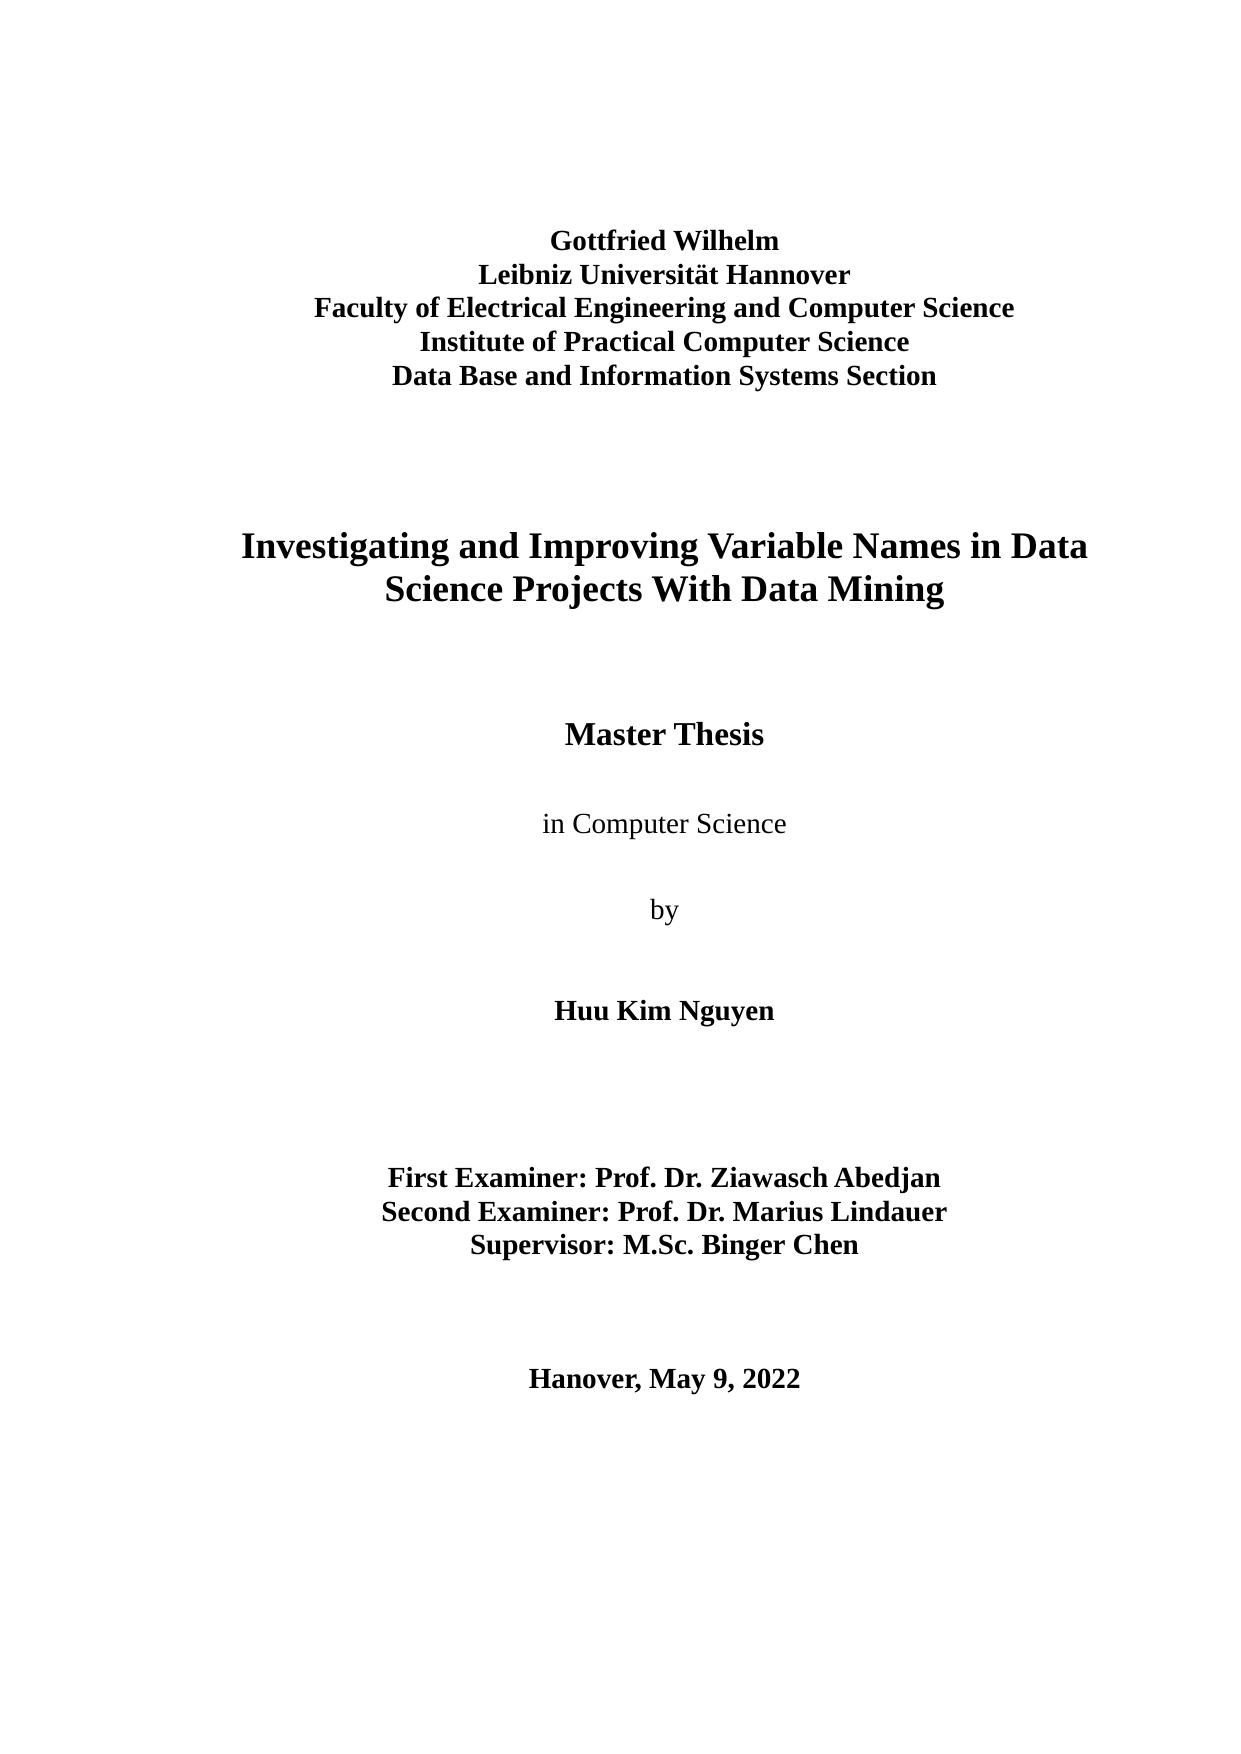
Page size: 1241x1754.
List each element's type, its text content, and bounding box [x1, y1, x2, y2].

text Institute of Practical Computer Science [207, 324, 1122, 358]
text Investigating and Improving Variable Names in Data Science Projects With Data Mining [207, 523, 1122, 609]
text Hanover, May 9, 2022 [207, 1362, 1122, 1395]
text First Examiner: Prof. Dr. Ziawasch Abedjan [207, 1160, 1122, 1194]
text Data Base and Information Systems Section [207, 358, 1122, 391]
text in Computer Science [207, 806, 1122, 839]
text Huu Kim Nguyen [207, 993, 1122, 1026]
text Gottfried Wilhelm [207, 223, 1122, 257]
text by [207, 892, 1122, 926]
text Leibniz Universität Hannover [207, 257, 1122, 291]
text Faculty of Electrical Engineering and Computer Science [207, 291, 1122, 324]
text Master Thesis [207, 715, 1122, 753]
text Supervisor: M.Sc. Binger Chen [207, 1227, 1122, 1261]
text Second Examiner: Prof. Dr. Marius Lindauer [207, 1194, 1122, 1227]
